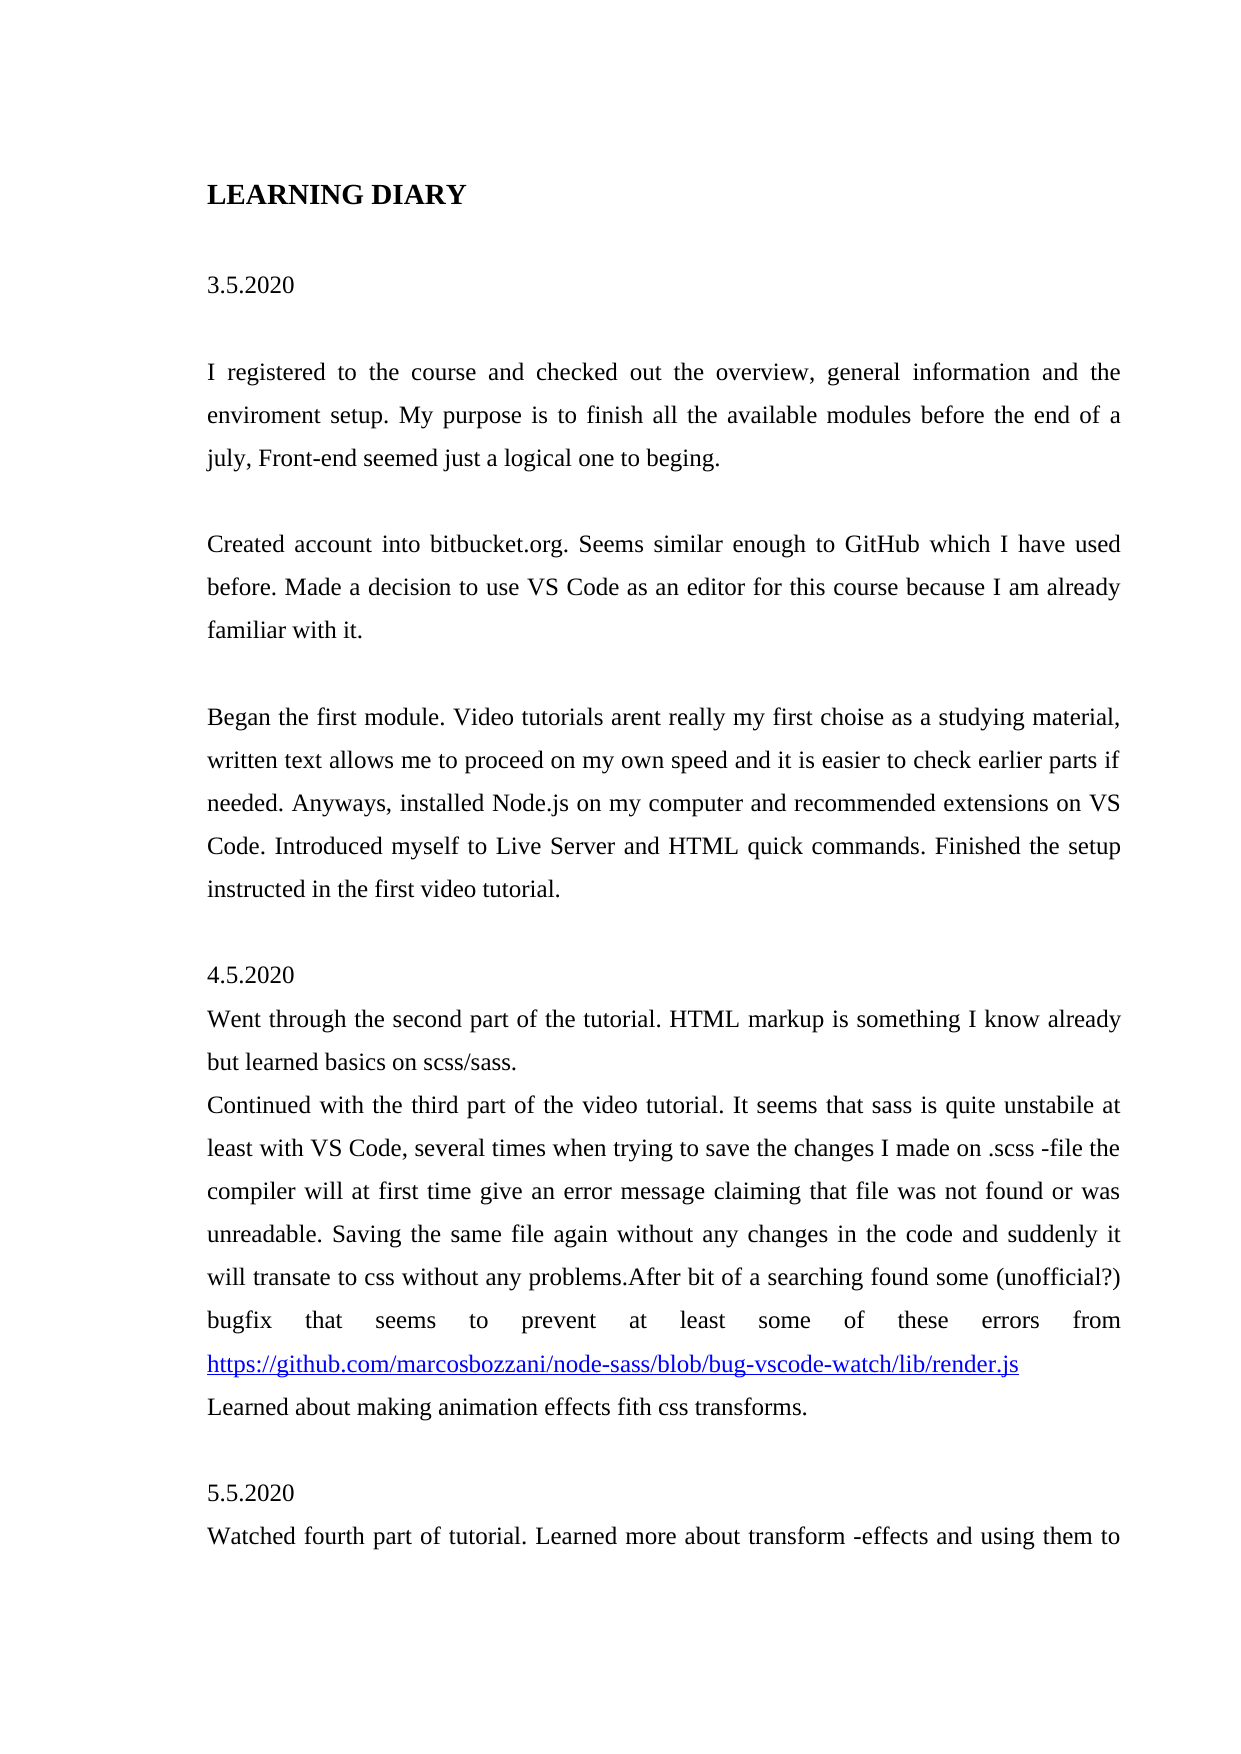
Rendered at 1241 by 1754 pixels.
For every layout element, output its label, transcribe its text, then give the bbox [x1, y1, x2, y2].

text Learned about making animation effects fith css transforms. [207, 1392, 1122, 1421]
text Created account into bitbucket.org. Seems similar enough to GitHub which I have used before. Made a decision to use VS Code as an editor for this course because I am already familiar with it. [207, 486, 1122, 644]
text 4.5.2020 [207, 961, 1122, 989]
text I registered to the course and checked out the overview, general information and the enviroment setup. My purpose is to finish all the available modules before the end of a july, Front-end seemed just a logical one to beging. [207, 357, 1122, 472]
text 3.5.2020 [207, 271, 1122, 342]
text Watched fourth part of tutorial. Learned more about transform -effects and using them to [207, 1521, 1122, 1550]
text Went through the second part of the tutorial. HTML markup is something I know already but learned basics on scss/sass. [207, 1004, 1122, 1076]
text Continued with the third part of the video tutorial. It seems that sass is quite unstabile at least with VS Code, several times when trying to save the changes I made on .scss -file the compiler will at first time give an error message claiming that file was not found or was unreadable. Saving the same file again without any changes in the code and suddenly it will transate to css without any problems.After bit of a searching found some (unofficial?) bugfix that seems to prevent at least some of these errors from https://github.com/marcosbozzani/node-sass/blob/bug-vscode-watch/lib/render.js [207, 1090, 1122, 1377]
text LEARNING DIARY [207, 177, 1122, 211]
text Began the first module. Video tutorials arent really my first choise as a studying material, written text allows me to proceed on my own speed and it is easier to check earlier parts if needed. Anyways, installed Node.js on my computer and recommended extensions on VS Code. Introduced myself to Live Server and HTML quick commands. Finished the setup instructed in the first video tutorial. [207, 702, 1122, 903]
text 5.5.2020 [207, 1478, 1122, 1507]
